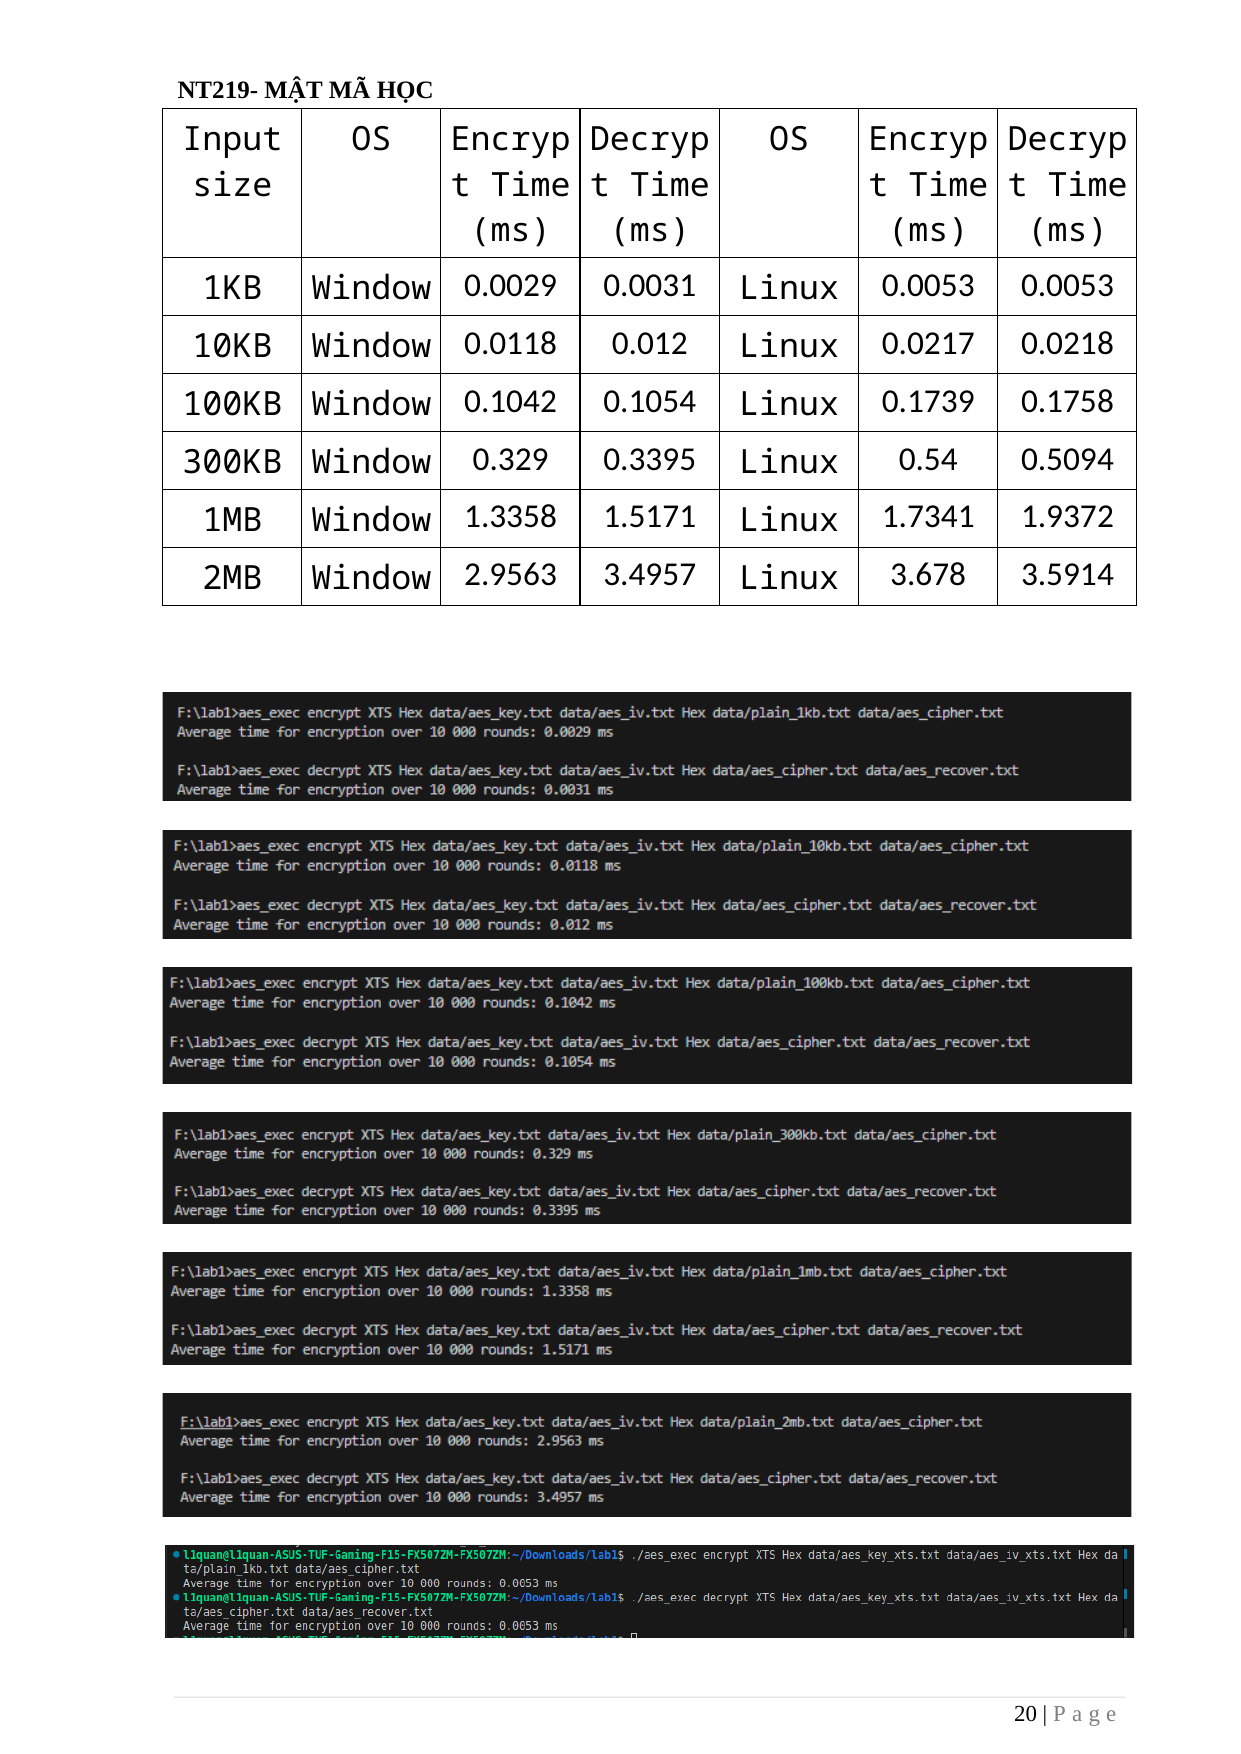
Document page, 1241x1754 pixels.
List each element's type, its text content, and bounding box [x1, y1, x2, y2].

table_cell 3.5914 [998, 548, 1136, 604]
table_cell 2MB [163, 548, 301, 604]
table_cell Linux [720, 432, 858, 489]
table_header OS [720, 109, 858, 257]
table_cell 0.54 [859, 432, 997, 489]
table_header Encrypt Time (ms) [859, 109, 997, 257]
picture [162, 1112, 1132, 1224]
table_cell Linux [720, 374, 858, 431]
table_cell 1.9372 [998, 490, 1136, 547]
table_cell Linux [720, 548, 858, 604]
picture [165, 1545, 1135, 1638]
table_cell 0.1739 [859, 374, 997, 431]
table_cell 1.7341 [859, 490, 997, 547]
table_cell 0.0218 [998, 316, 1136, 373]
table_cell 1.3358 [441, 490, 579, 547]
table_cell Window [302, 316, 440, 373]
table_cell 0.1042 [441, 374, 579, 431]
table_header Encrypt Time (ms) [441, 109, 579, 257]
picture [162, 1252, 1132, 1365]
table_cell 0.0053 [998, 258, 1136, 315]
table_cell Window [302, 374, 440, 431]
picture [162, 692, 1132, 801]
table_cell 1.5171 [581, 490, 719, 547]
table_cell 0.0029 [441, 258, 579, 315]
table_header Decrypt Time (ms) [998, 109, 1136, 257]
table_cell 0.5094 [998, 432, 1136, 489]
table_cell 0.0053 [859, 258, 997, 315]
table_cell 0.012 [581, 316, 719, 373]
table_header Input size [163, 109, 301, 257]
table_cell 0.0118 [441, 316, 579, 373]
picture [162, 967, 1133, 1084]
table_cell 10KB [163, 316, 301, 373]
table_cell 0.3395 [581, 432, 719, 489]
table_cell 0.0217 [859, 316, 997, 373]
table_cell 0.1054 [581, 374, 719, 431]
table_cell 0.1758 [998, 374, 1136, 431]
table_cell Window [302, 548, 440, 604]
table_cell Window [302, 258, 440, 315]
table_cell Window [302, 490, 440, 547]
table_cell 0.329 [441, 432, 579, 489]
table_cell 3.678 [859, 548, 997, 604]
table_cell Window [302, 432, 440, 489]
table_cell Linux [720, 258, 858, 315]
table_header OS [302, 109, 440, 257]
picture [162, 830, 1132, 939]
table_cell 2.9563 [441, 548, 579, 604]
table_cell 1KB [163, 258, 301, 315]
table_cell 3.4957 [581, 548, 719, 604]
table_cell 300KB [163, 432, 301, 489]
table_header Decrypt Time (ms) [581, 109, 719, 257]
table_cell 100KB [163, 374, 301, 431]
table_cell Linux [720, 316, 858, 373]
picture [162, 1393, 1132, 1517]
table_cell 1MB [163, 490, 301, 547]
table_cell 0.0031 [581, 258, 719, 315]
table_cell Linux [720, 490, 858, 547]
